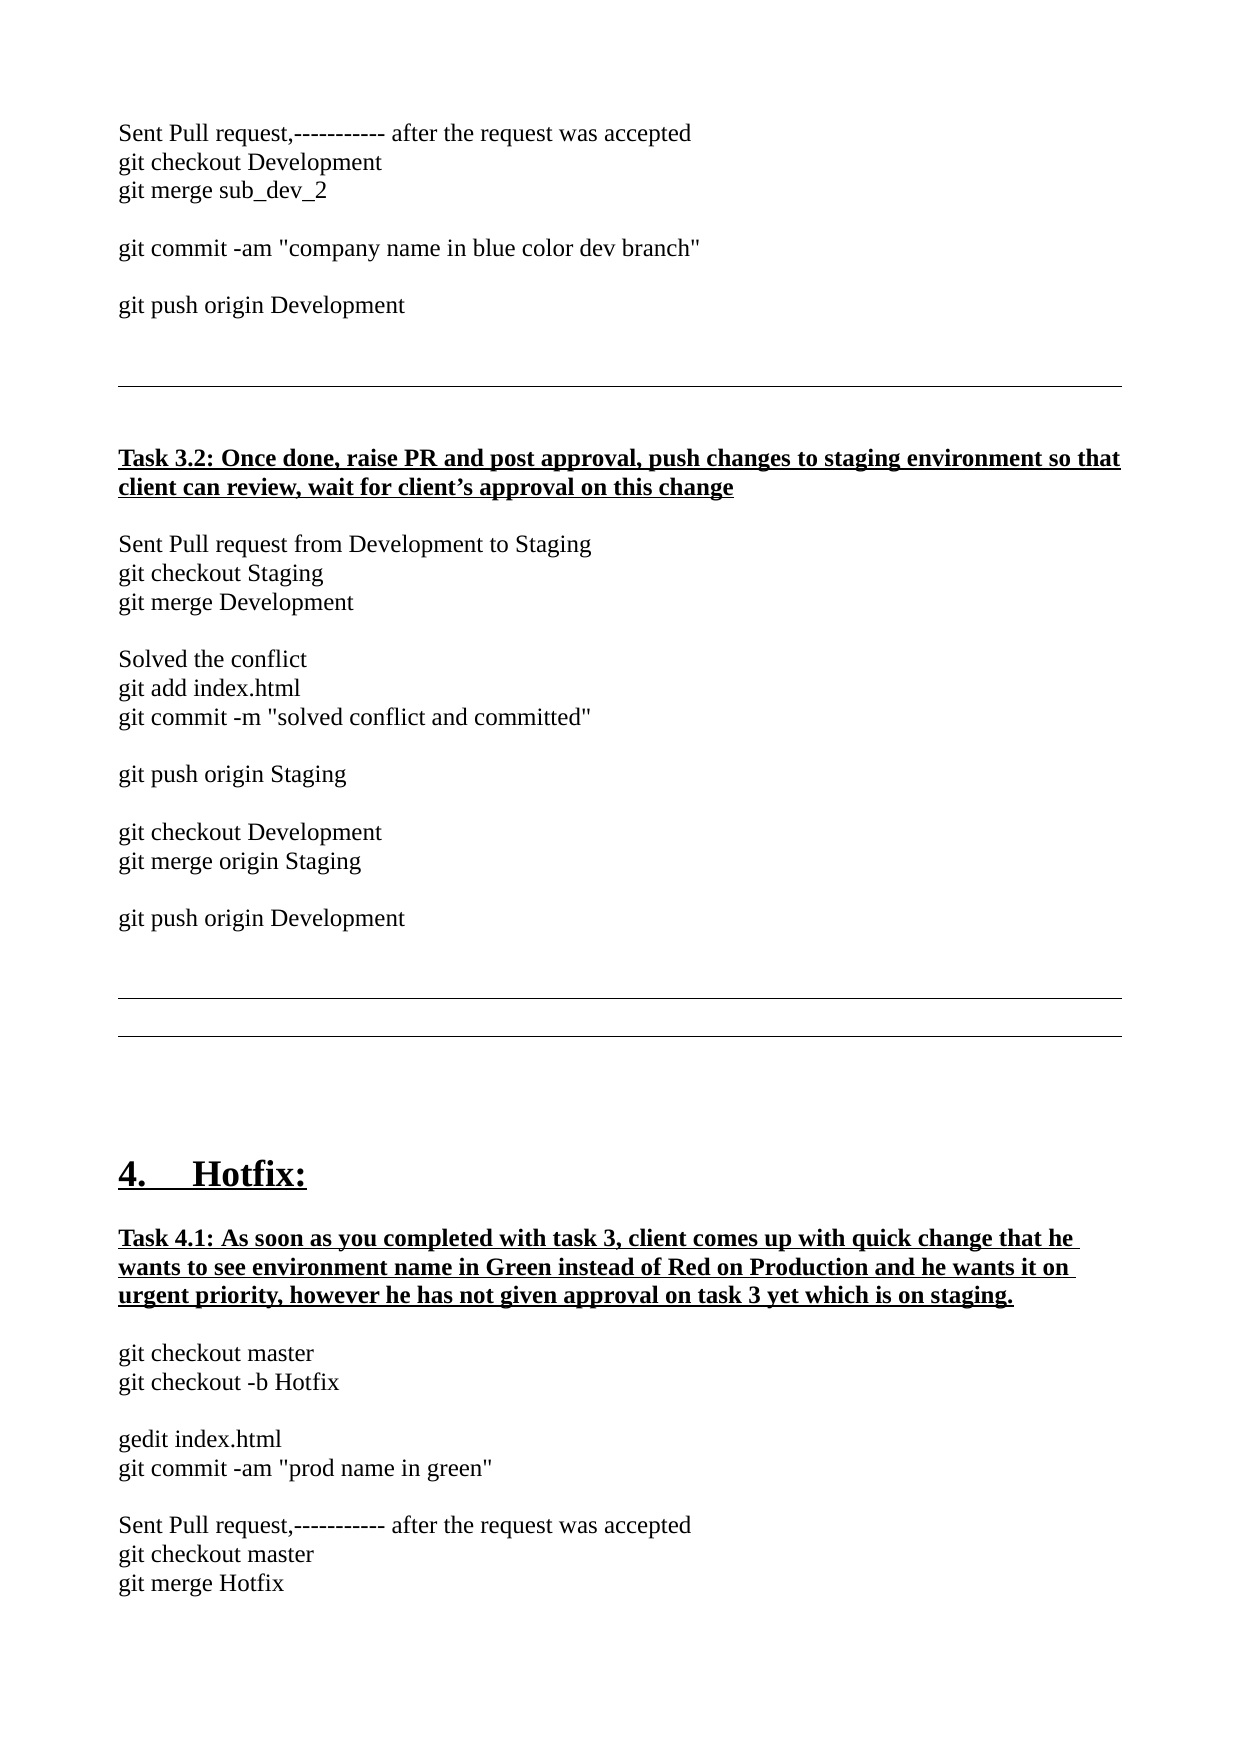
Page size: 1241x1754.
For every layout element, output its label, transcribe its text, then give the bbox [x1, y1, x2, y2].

text git commit -am "prod name in green" [118, 1453, 1122, 1482]
text Sent Pull request from Development to Staging [118, 529, 1122, 558]
text git checkout Development [118, 817, 1122, 846]
text 4. Hotfix: [118, 1151, 1122, 1194]
text Sent Pull request,----------- after the request was accepted [118, 1510, 1122, 1539]
text gedit index.html [118, 1424, 1122, 1453]
text git checkout master [118, 1338, 1122, 1367]
text Task 3.2: Once done, raise PR and post approval, push changes to staging environment so that client can review, wait for client’s approval on this change [118, 443, 1122, 501]
text git checkout master [118, 1539, 1122, 1568]
text git push origin Development [118, 291, 1122, 319]
text git commit -am "company name in blue color dev branch" [118, 233, 1122, 262]
text git merge origin Staging [118, 846, 1122, 874]
text git push origin Development [118, 903, 1122, 932]
text Solved the conflict [118, 644, 1122, 673]
text git merge sub_dev_2 [118, 176, 1122, 204]
text git merge Hotfix [118, 1568, 1122, 1597]
text git commit -m "solved conflict and committed" [118, 702, 1122, 731]
text git checkout Staging [118, 558, 1122, 587]
text Task 4.1: As soon as you completed with task 3, client comes up with quick change that he wants to see environment name in Green instead of Red on Production and he wants it on urgent priority, however he has not given approval on task 3 yet which is on staging. [118, 1223, 1122, 1309]
text git push origin Staging [118, 759, 1122, 788]
text git add index.html [118, 673, 1122, 702]
text git checkout -b Hotfix [118, 1367, 1122, 1395]
text git merge Development [118, 587, 1122, 616]
text git checkout Development [118, 147, 1122, 176]
text Sent Pull request,----------- after the request was accepted [118, 118, 1122, 147]
